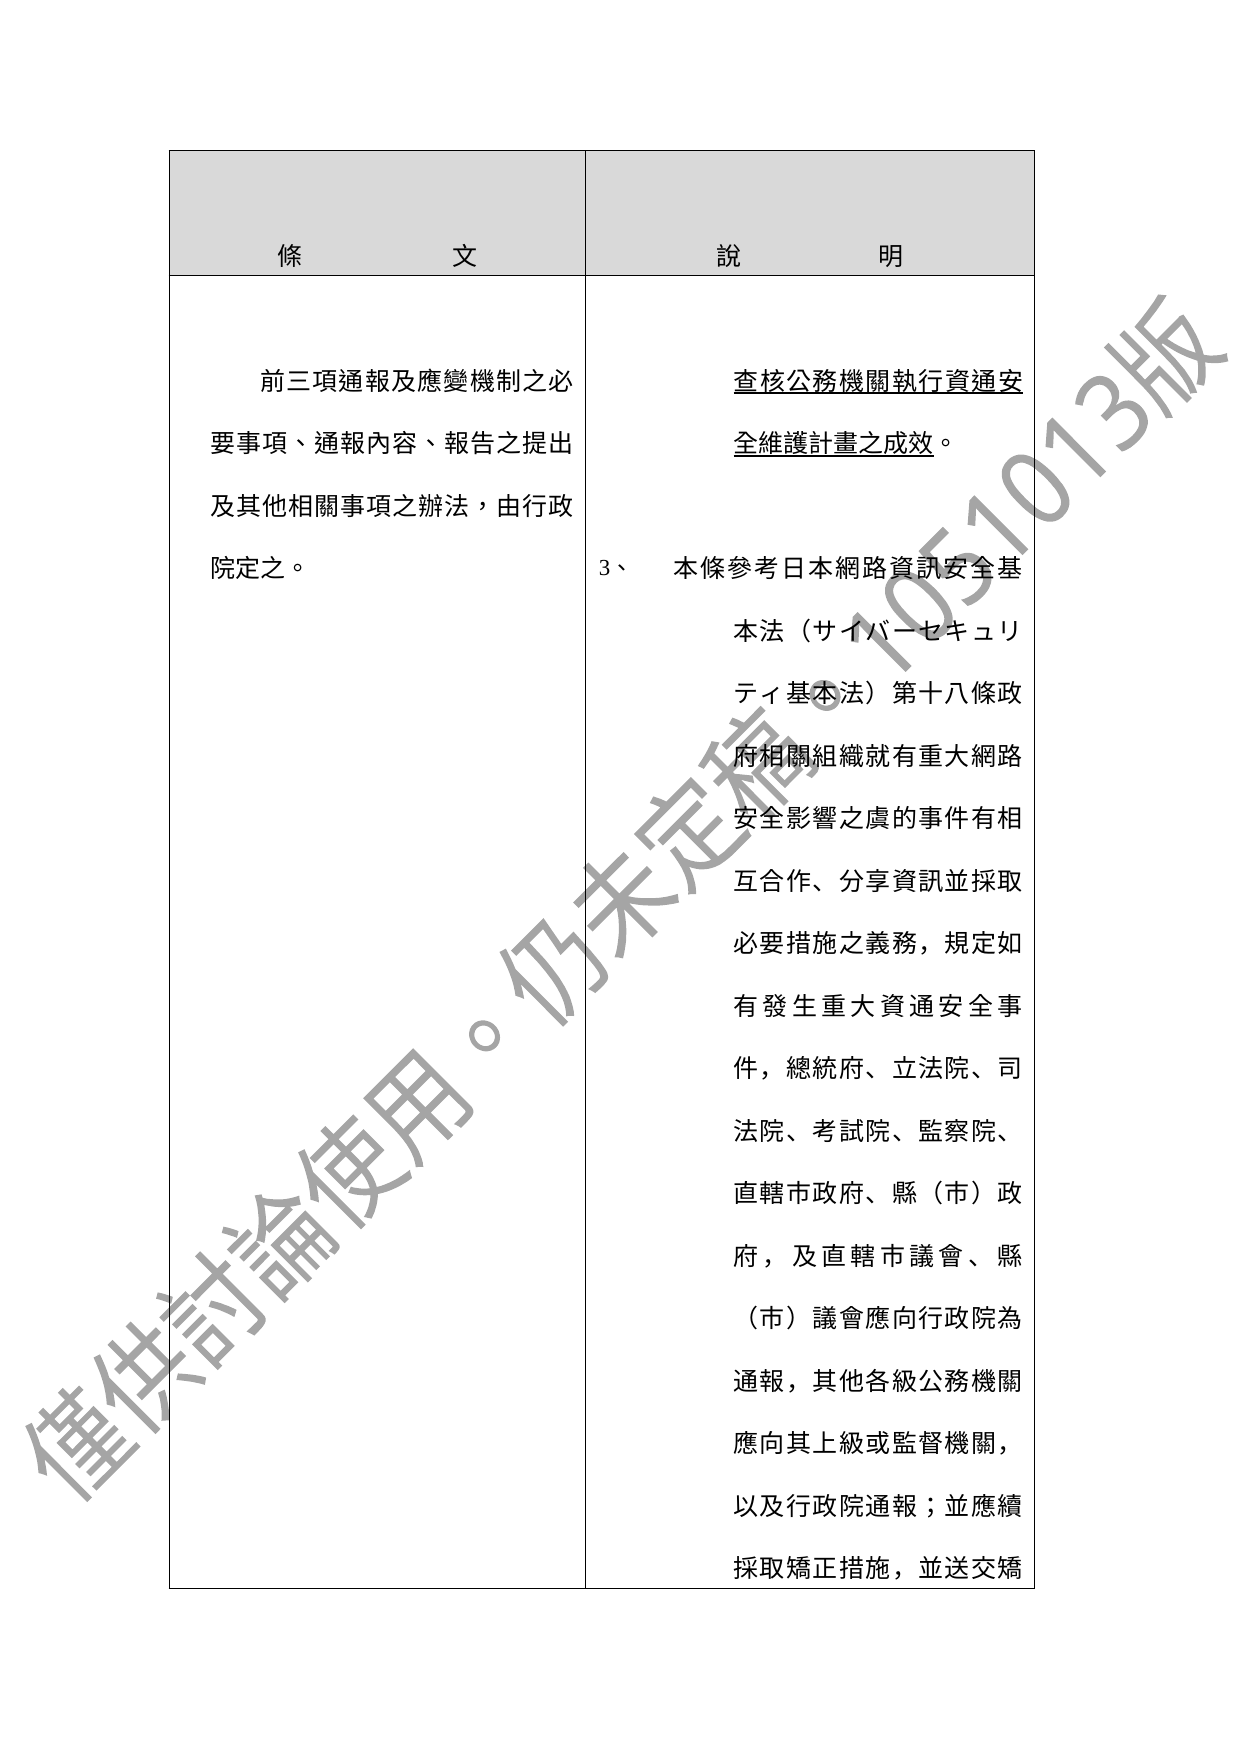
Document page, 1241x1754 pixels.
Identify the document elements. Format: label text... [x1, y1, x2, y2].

table_cell 查核公務機關執行資通安全維護計畫之成效。 本條參考日本網路資訊安全基本法（サイバーセキュリティ基本法）第十八條政府相關組織就有重大網路安全影響之虞的事件有相互合作、分享資訊並採取必要措施之義務，規定如有發生重大資通安全事件，總統府、立法院、司法院、考試院、監察院、直轄市政府、縣（市）政府，及直轄市議會、縣（市）議會應向行政院為通報，其他各級公務機關應向其上級或監督機關，以及行政院通報；並應續採取矯正措施，並送交矯 [586, 276, 1034, 1588]
table_header 條 文 [170, 151, 585, 275]
table_header 說 明 [586, 151, 1034, 275]
table_cell 前三項通報及應變機制之必要事項、通報內容、報告之提出及其他相關事項之辦法，由行政院定之。 [170, 276, 585, 1588]
